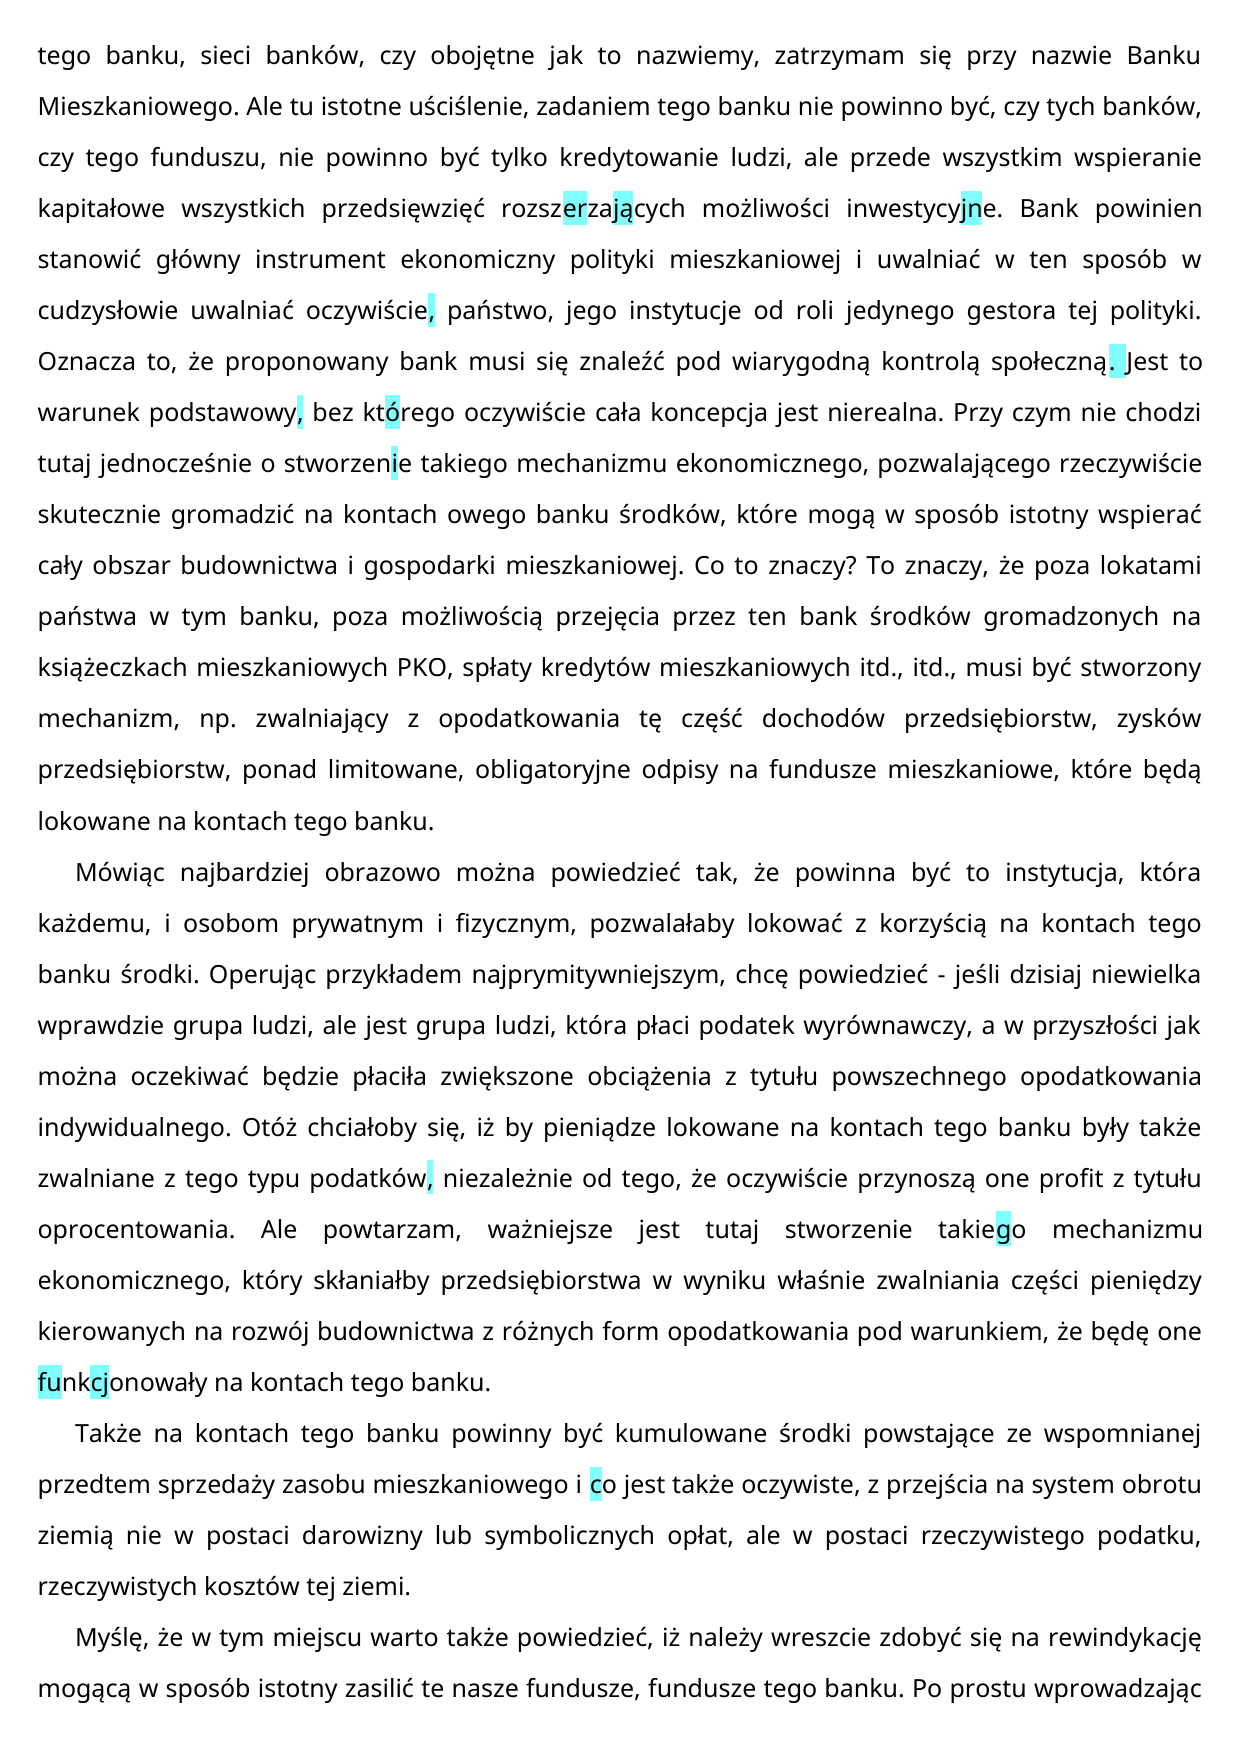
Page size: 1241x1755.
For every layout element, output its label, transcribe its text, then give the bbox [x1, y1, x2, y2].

text Także na kontach tego banku powinny być kumulowane środki powstające ze wspomnianej przedtem sprzedaży zasobu mieszkaniowego i co jest także oczywiste, z przejścia na system obrotu ziemią nie w postaci darowizny lub symbolicznych opłat, ale w postaci rzeczywistego podatku, rzeczywistych kosztów tej ziemi. [37, 1416, 1203, 1603]
text Myślę, że w tym miejscu warto także powiedzieć, iż należy wreszcie zdobyć się na rewindykację mogącą w sposób istotny zasilić te nasze fundusze, fundusze tego banku. Po prostu wprowadzając [37, 1620, 1203, 1705]
text tego banku, sieci banków, czy obojętne jak to nazwiemy, zatrzymam się przy nazwie Banku Mieszkaniowego. Ale tu istotne uściślenie, zadaniem tego banku nie powinno być, czy tych banków, czy tego funduszu, nie powinno być tylko kredytowanie ludzi, ale przede wszystkim wspieranie kapitałowe wszystkich przedsięwzięć rozszerzających możliwości inwestycyjne. Bank powinien stanowić główny instrument ekonomiczny polityki mieszkaniowej i uwalniać w ten sposób w cudzysłowie uwalniać oczywiście, państwo, jego instytucje od roli jedynego gestora tej polityki. Oznacza to, że proponowany bank musi się znaleźć pod wiarygodną kontrolą społeczną. Jest to warunek podstawowy, bez którego oczywiście cała koncepcja jest nierealna. Przy czym nie chodzi tutaj jednocześnie o stworzenie takiego mechanizmu ekonomicznego, pozwalającego rzeczywiście skutecznie gromadzić na kontach owego banku środków, które mogą w sposób istotny wspierać cały obszar budownictwa i gospodarki mieszkaniowej. Co to znaczy? To znaczy, że poza lokatami państwa w tym banku, poza możliwością przejęcia przez ten bank środków gromadzonych na książeczkach mieszkaniowych PKO, spłaty kredytów mieszkaniowych itd., itd., musi być stworzony mechanizm, np. zwalniający z opodatkowania tę część dochodów przedsiębiorstw, zysków przedsiębiorstw, ponad limitowane, obligatoryjne odpisy na fundusze mieszkaniowe, które będą lokowane na kontach tego banku. [37, 37, 1203, 837]
text Mówiąc najbardziej obrazowo można powiedzieć tak, że powinna być to instytucja, która każdemu, i osobom prywatnym i fizycznym, pozwalałaby lokować z korzyścią na kontach tego banku środki. Operując przykładem najprymitywniejszym, chcę powiedzieć - jeśli dzisiaj niewielka wprawdzie grupa ludzi, ale jest grupa ludzi, która płaci podatek wyrównawczy, a w przyszłości jak można oczekiwać będzie płaciła zwiększone obciążenia z tytułu powszechnego opodatkowania indywidualnego. Otóż chciałoby się, iż by pieniądze lokowane na kontach tego banku były także zwalniane z tego typu podatków, niezależnie od tego, że oczywiście przynoszą one profit z tytułu oprocentowania. Ale powtarzam, ważniejsze jest tutaj stworzenie takiego mechanizmu ekonomicznego, który skłaniałby przedsiębiorstwa w wyniku właśnie zwalniania części pieniędzy kierowanych na rozwój budownictwa z różnych form opodatkowania pod warunkiem, że będę one funkcjonowały na kontach tego banku. [37, 854, 1203, 1399]
